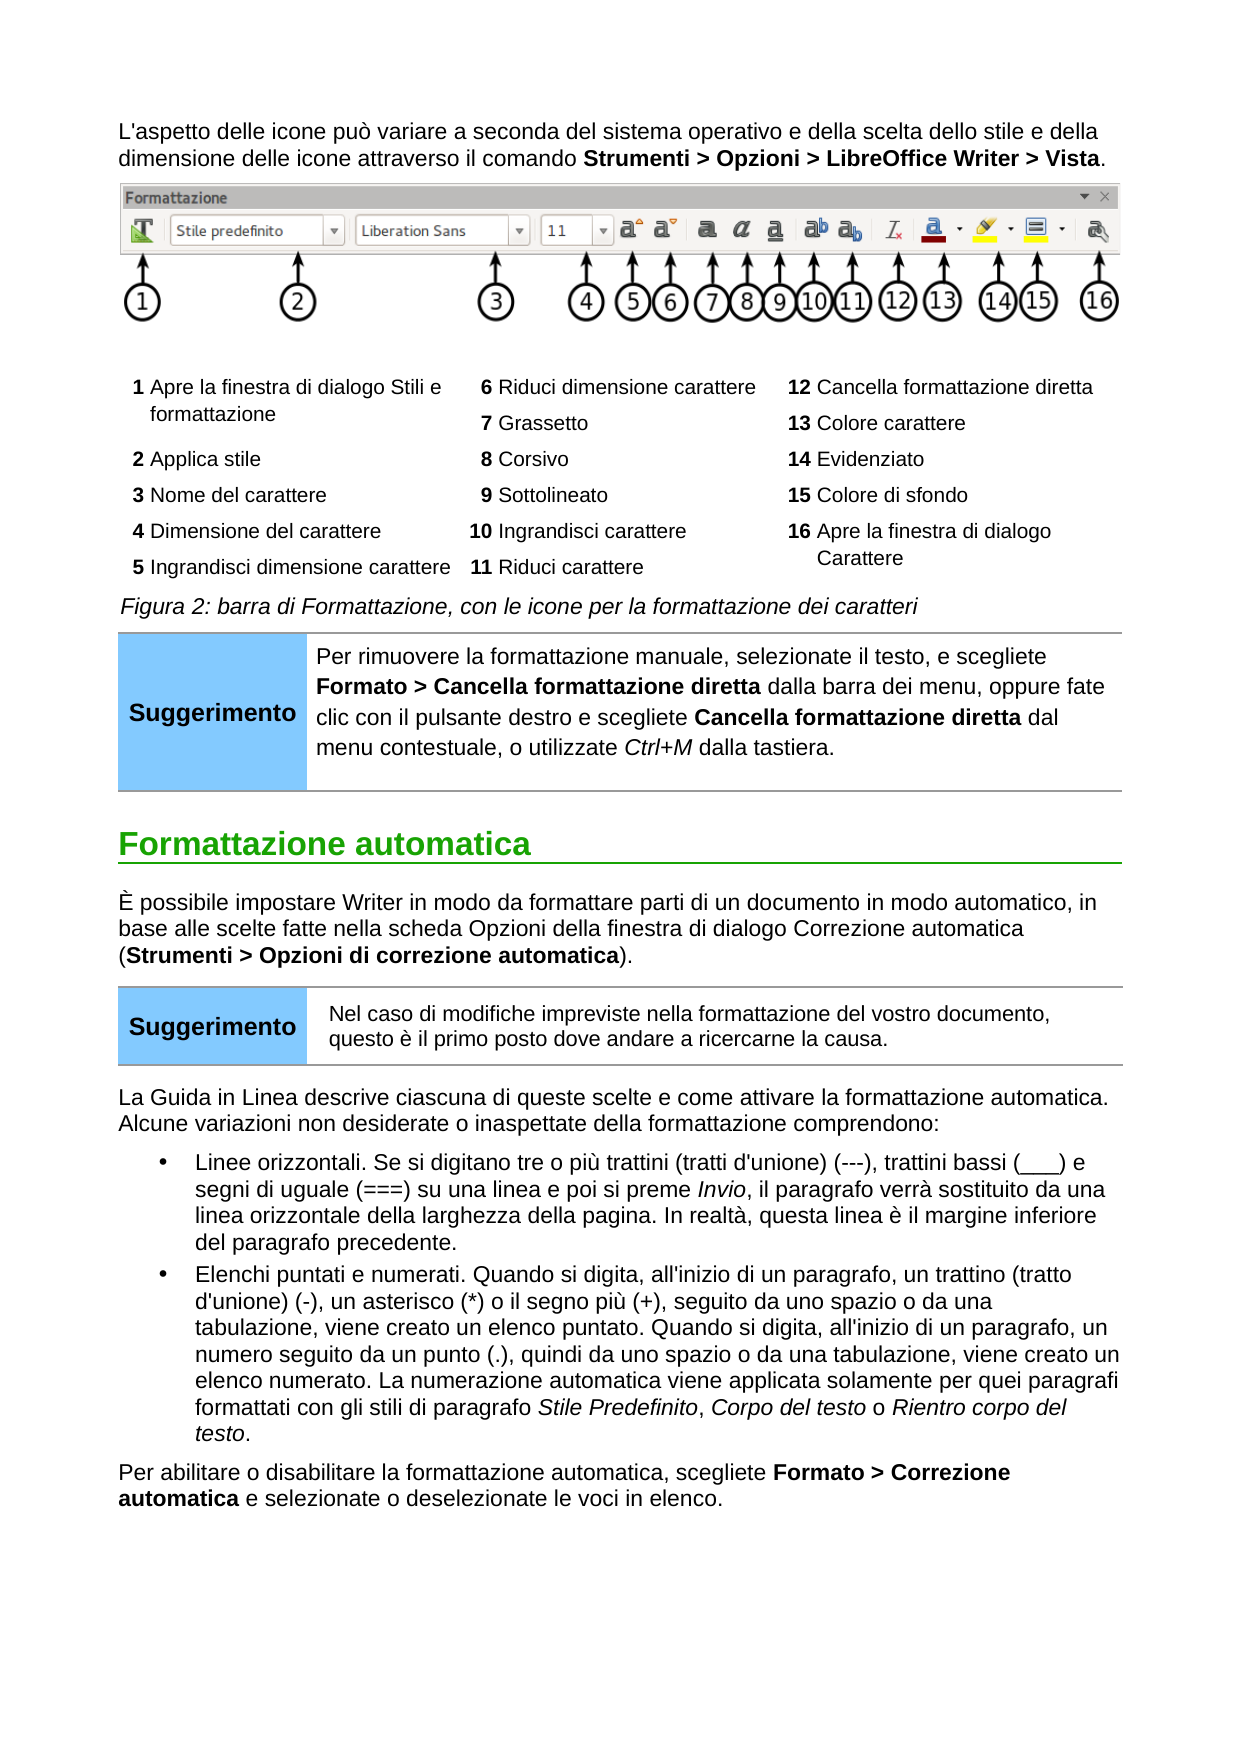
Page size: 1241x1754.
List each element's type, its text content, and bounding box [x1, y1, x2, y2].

table_header Cancella formattazione diretta [814, 372, 1120, 408]
table_header Suggerimento [118, 634, 307, 790]
table_cell Nome del carattere [147, 480, 466, 516]
list Linee orizzontali. Se si digitano tre o più trattini (tratti d'unione) (---), trattini bassi (___) e segni di uguale (===) su una linea e poi si preme Invio, il paragrafo verrà sostituito da una linea orizzontale della larghezza della pagina. In realtà, questa linea è il margine inferiore del paragrafo precedente. [156, 1149, 1122, 1255]
text Figura 2: barra di Formattazione, con le icone per la formattazione dei caratteri [120, 593, 1120, 620]
text È possibile impostare Writer in modo da formattare parti di un documento in modo automatico, in base alle scelte fatte nella scheda Opzioni della finestra di dialogo Correzione automatica (Strumenti > Opzioni di correzione automatica). [118, 889, 1122, 968]
table_cell Grassetto [495, 408, 773, 444]
table_header Riduci dimensione carattere [495, 372, 773, 408]
table_cell Riduci carattere [495, 551, 773, 587]
table_cell [773, 551, 814, 587]
table_cell 3 [120, 480, 147, 516]
table_cell 2 [120, 444, 147, 479]
text La Guida in Linea descrive ciascuna di queste scelte e come attivare la formattazione automatica. Alcune variazioni non desiderate o inaspettate della formattazione comprendono: [118, 1084, 1122, 1136]
table_header 12 [773, 372, 814, 408]
table_cell 8 [466, 444, 495, 479]
table_cell 14 [773, 444, 814, 479]
table_cell Colore carattere [814, 408, 1120, 444]
table_header Apre la finestra di dialogo Stili e formattazione [147, 372, 466, 444]
table_cell Applica stile [147, 444, 466, 479]
table_header Nel caso di modifiche impreviste nella formattazione del vostro documento, questo è il primo posto dove andare a ricercarne la causa. [307, 988, 1122, 1064]
table_header 1 [120, 372, 147, 408]
table_cell 11 [466, 551, 495, 587]
table_cell Ingrandisci dimensione carattere [147, 551, 466, 587]
table_cell Apre la finestra di dialogo Carattere [814, 516, 1120, 587]
table_cell 10 [466, 516, 495, 551]
table_cell Evidenziato [814, 444, 1120, 479]
table_cell 15 [773, 480, 814, 516]
table_cell Corsivo [495, 444, 773, 479]
table_cell 7 [466, 408, 495, 444]
picture [120, 183, 1121, 326]
table_cell Dimensione del carattere [147, 516, 466, 551]
text L'aspetto delle icone può variare a seconda del sistema operativo e della scelta dello stile e della dimensione delle icone attraverso il comando Strumenti > Opzioni > LibreOffice Writer > Vista. [118, 118, 1122, 171]
table_cell 9 [466, 480, 495, 516]
table_cell 13 [773, 408, 814, 444]
table_header Suggerimento [118, 988, 307, 1064]
table_cell 4 [120, 516, 147, 551]
table_cell Sottolineato [495, 480, 773, 516]
table_cell Ingrandisci carattere [495, 516, 773, 551]
list Elenchi puntati e numerati. Quando si digita, all'inizio di un paragrafo, un trattino (tratto d'unione) (-), un asterisco (*) o il segno più (+), seguito da uno spazio o da una tabulazione, viene creato un elenco puntato. Quando si digita, all'inizio di un paragrafo, un numero seguito da un punto (.), quindi da uno spazio o da una tabulazione, viene creato un elenco numerato. La numerazione automatica viene applicata solamente per quei paragrafi formattati con gli stili di paragrafo Stile Predefinito, Corpo del testo o Rientro corpo del testo. [156, 1261, 1122, 1446]
table_header Per rimuovere la formattazione manuale, selezionate il testo, e scegliete Formato > Cancella formattazione diretta dalla barra dei menu, oppure fate clic con il pulsante destro e scegliete Cancella formattazione diretta dal menu contestuale, o utilizzate Ctrl+M dalla tastiera. [307, 634, 1122, 790]
subtitle Formattazione automatica [118, 824, 1122, 862]
table_cell 16 [773, 516, 814, 551]
table_cell [120, 408, 147, 444]
table_cell 5 [120, 551, 147, 587]
table_cell Colore di sfondo [814, 480, 1120, 516]
table_header 6 [466, 372, 495, 408]
text Per abilitare o disabilitare la formattazione automatica, scegliete Formato > Correzione automatica e selezionate o deselezionate le voci in elenco. [118, 1458, 1122, 1511]
